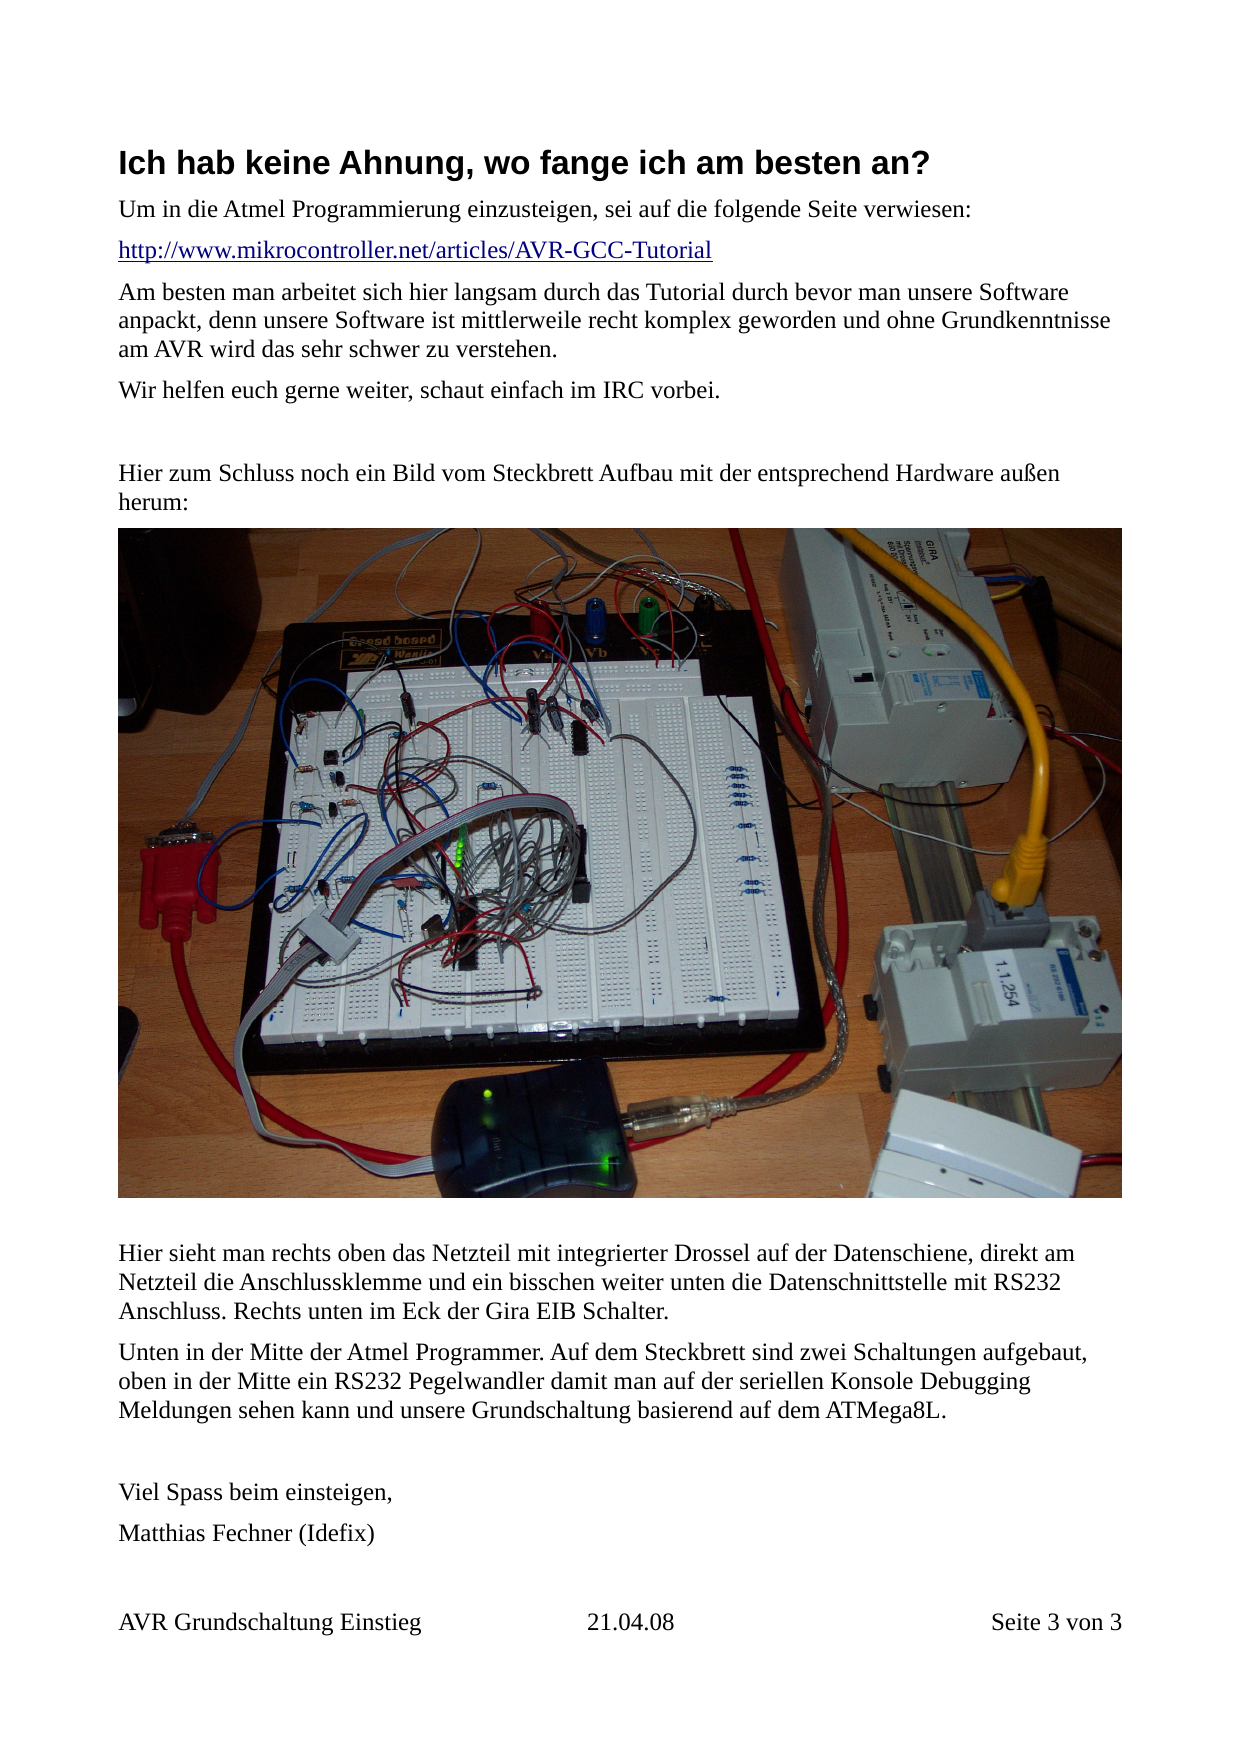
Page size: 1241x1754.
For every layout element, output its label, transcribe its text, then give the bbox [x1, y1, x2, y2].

text Hier sieht man rechts oben das Netzteil mit integrierter Drossel auf der Datenschiene, direkt am Netzteil die Anschlussklemme und ein bisschen weiter unten die Datenschnittstelle mit RS232 Anschluss. Rechts unten im Eck der Gira EIB Schalter. [118, 1238, 1122, 1325]
text http://www.mikrocontroller.net/articles/AVR-GCC-Tutorial [118, 236, 1122, 264]
text Unten in der Mitte der Atmel Programmer. Auf dem Steckbrett sind zwei Schaltungen aufgebaut, oben in der Mitte ein RS232 Pegelwandler damit man auf der seriellen Konsole Debugging Meldungen sehen kann und unsere Grundschaltung basierend auf dem ATMega8L. [118, 1337, 1122, 1423]
text Matthias Fechner (Idefix) [118, 1518, 1122, 1547]
text Viel Spass beim einsteigen, [118, 1477, 1122, 1506]
text Am besten man arbeitet sich hier langsam durch das Tutorial durch bevor man unsere Software anpackt, denn unsere Software ist mittlerweile recht komplex geworden und ohne Grundkenntnisse am AVR wird das sehr schwer zu verstehen. [118, 277, 1122, 363]
text Wir helfen euch gerne weiter, schaut einfach im IRC vorbei. [118, 376, 1122, 404]
text Um in die Atmel Programmierung einzusteigen, sei auf die folgende Seite verwiesen: [118, 194, 1122, 223]
text Hier zum Schluss noch ein Bild vom Steckbrett Aufbau mit der entsprechend Hardware außen herum: [118, 458, 1122, 516]
subtitle Ich hab keine Ahnung, wo fange ich am besten an? [118, 143, 1122, 182]
picture [118, 528, 1122, 1198]
